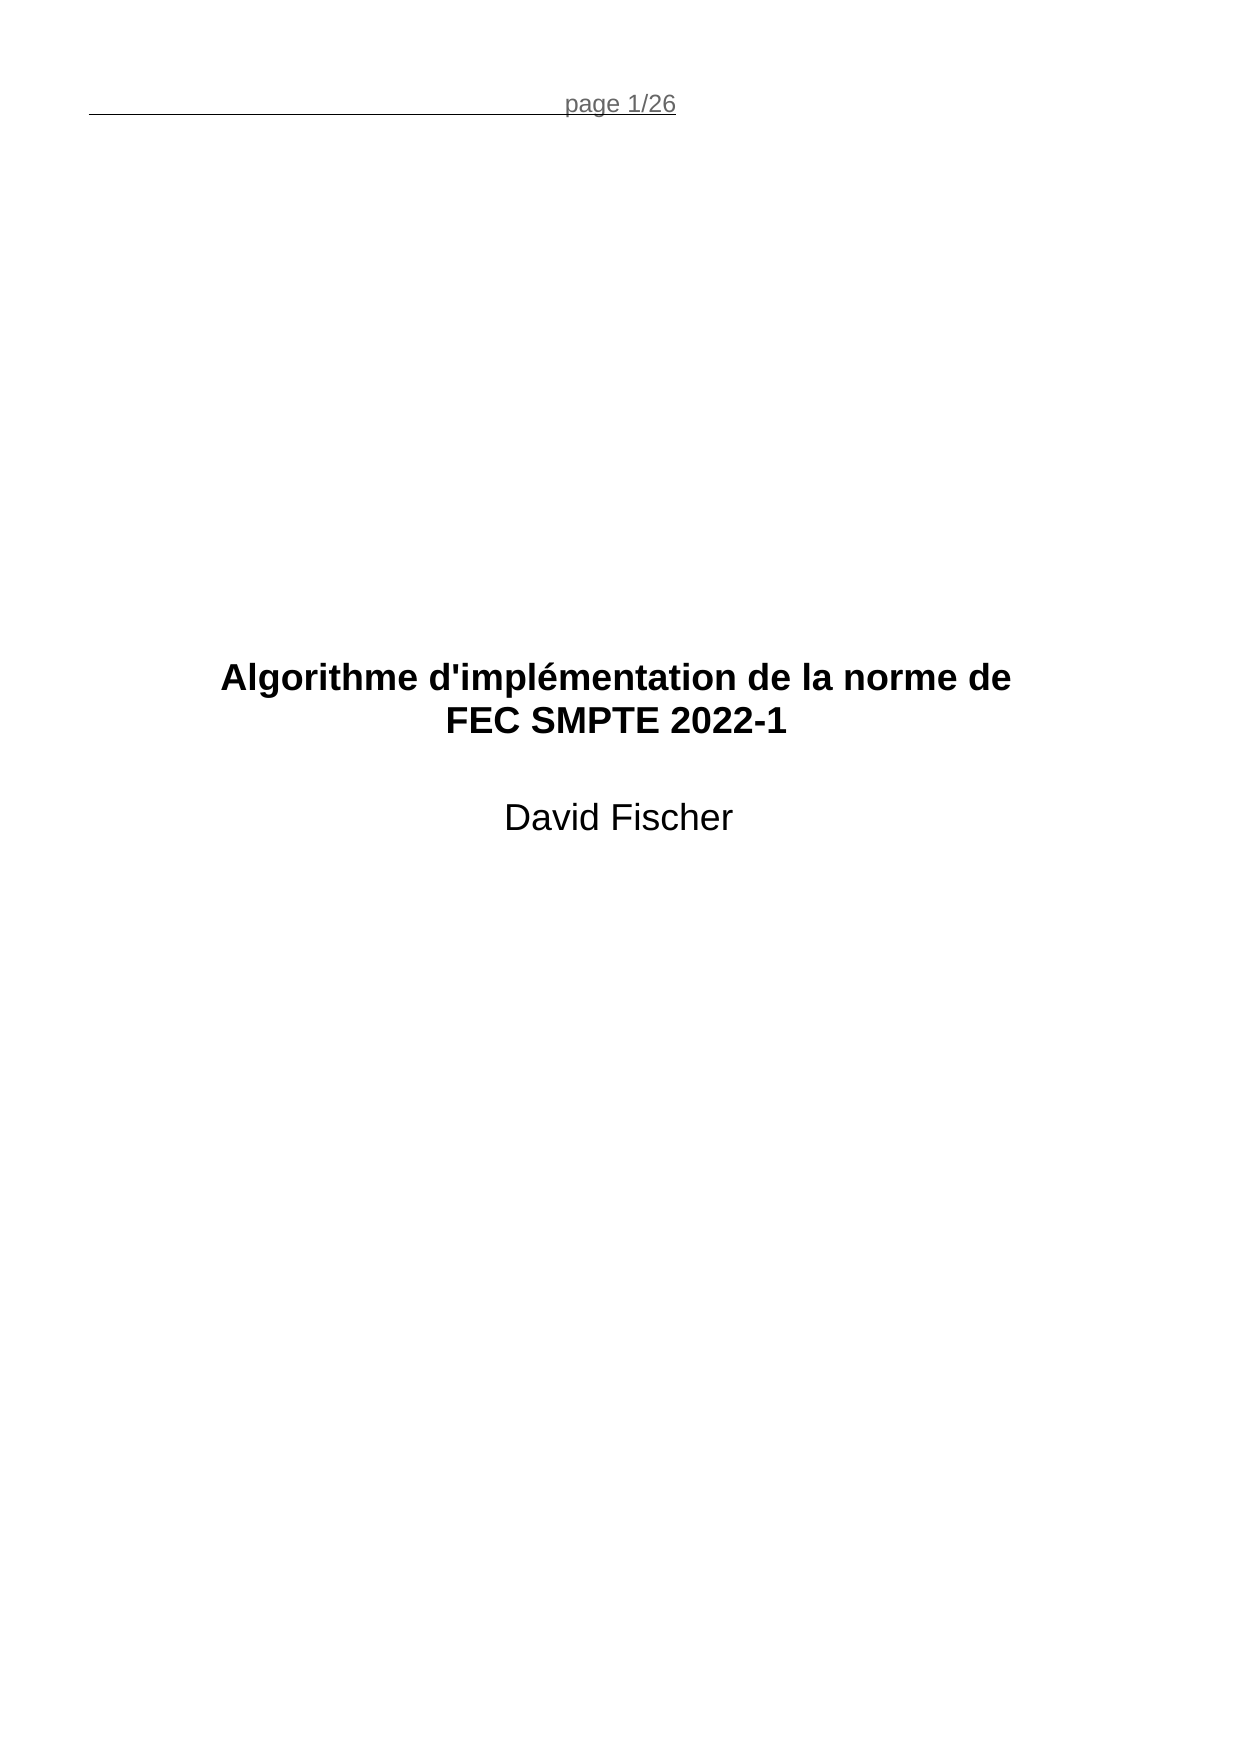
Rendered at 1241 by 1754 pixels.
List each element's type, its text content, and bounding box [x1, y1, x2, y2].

text David Fischer [206, 796, 1031, 839]
subtitle Algorithme d'implémentation de la norme de FEC SMPTE 2022-1 [201, 656, 1031, 742]
